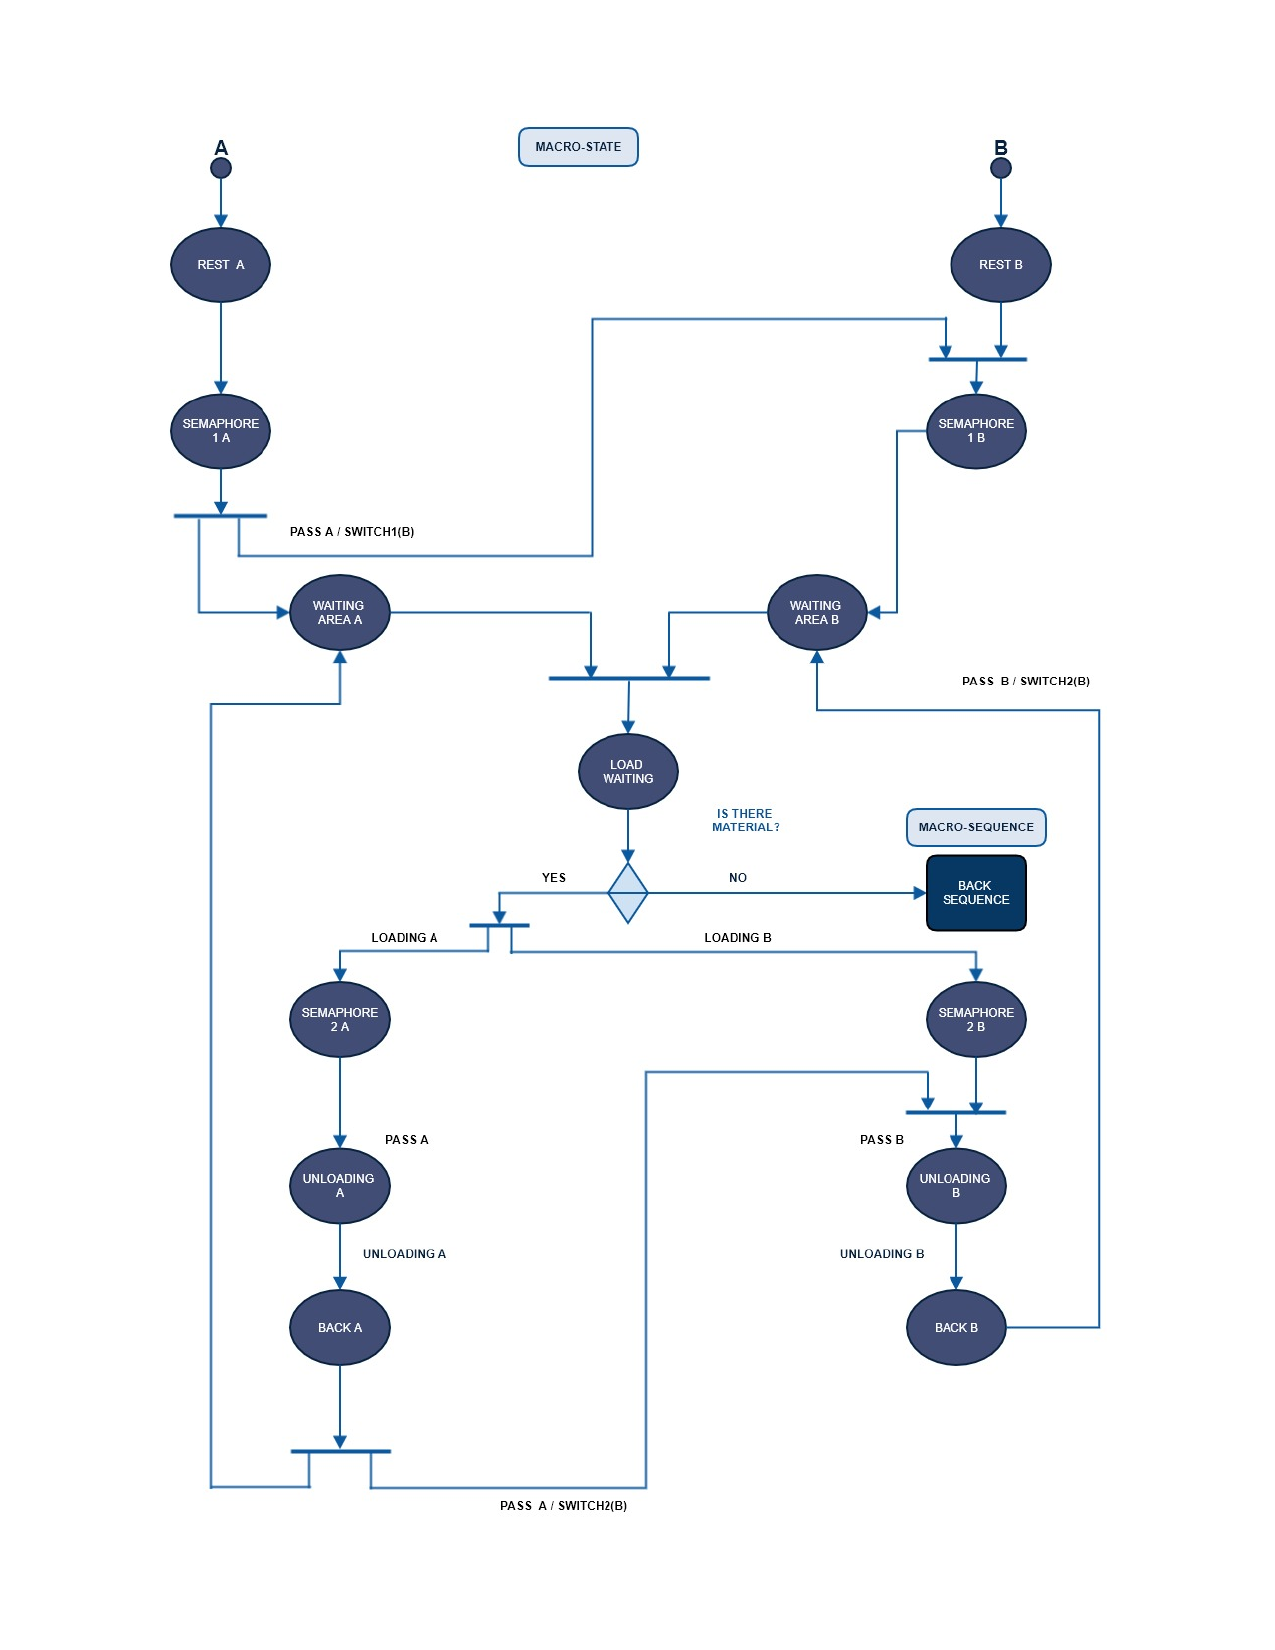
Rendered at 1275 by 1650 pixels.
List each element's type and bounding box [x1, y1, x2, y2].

picture [168, 118, 1108, 1517]
